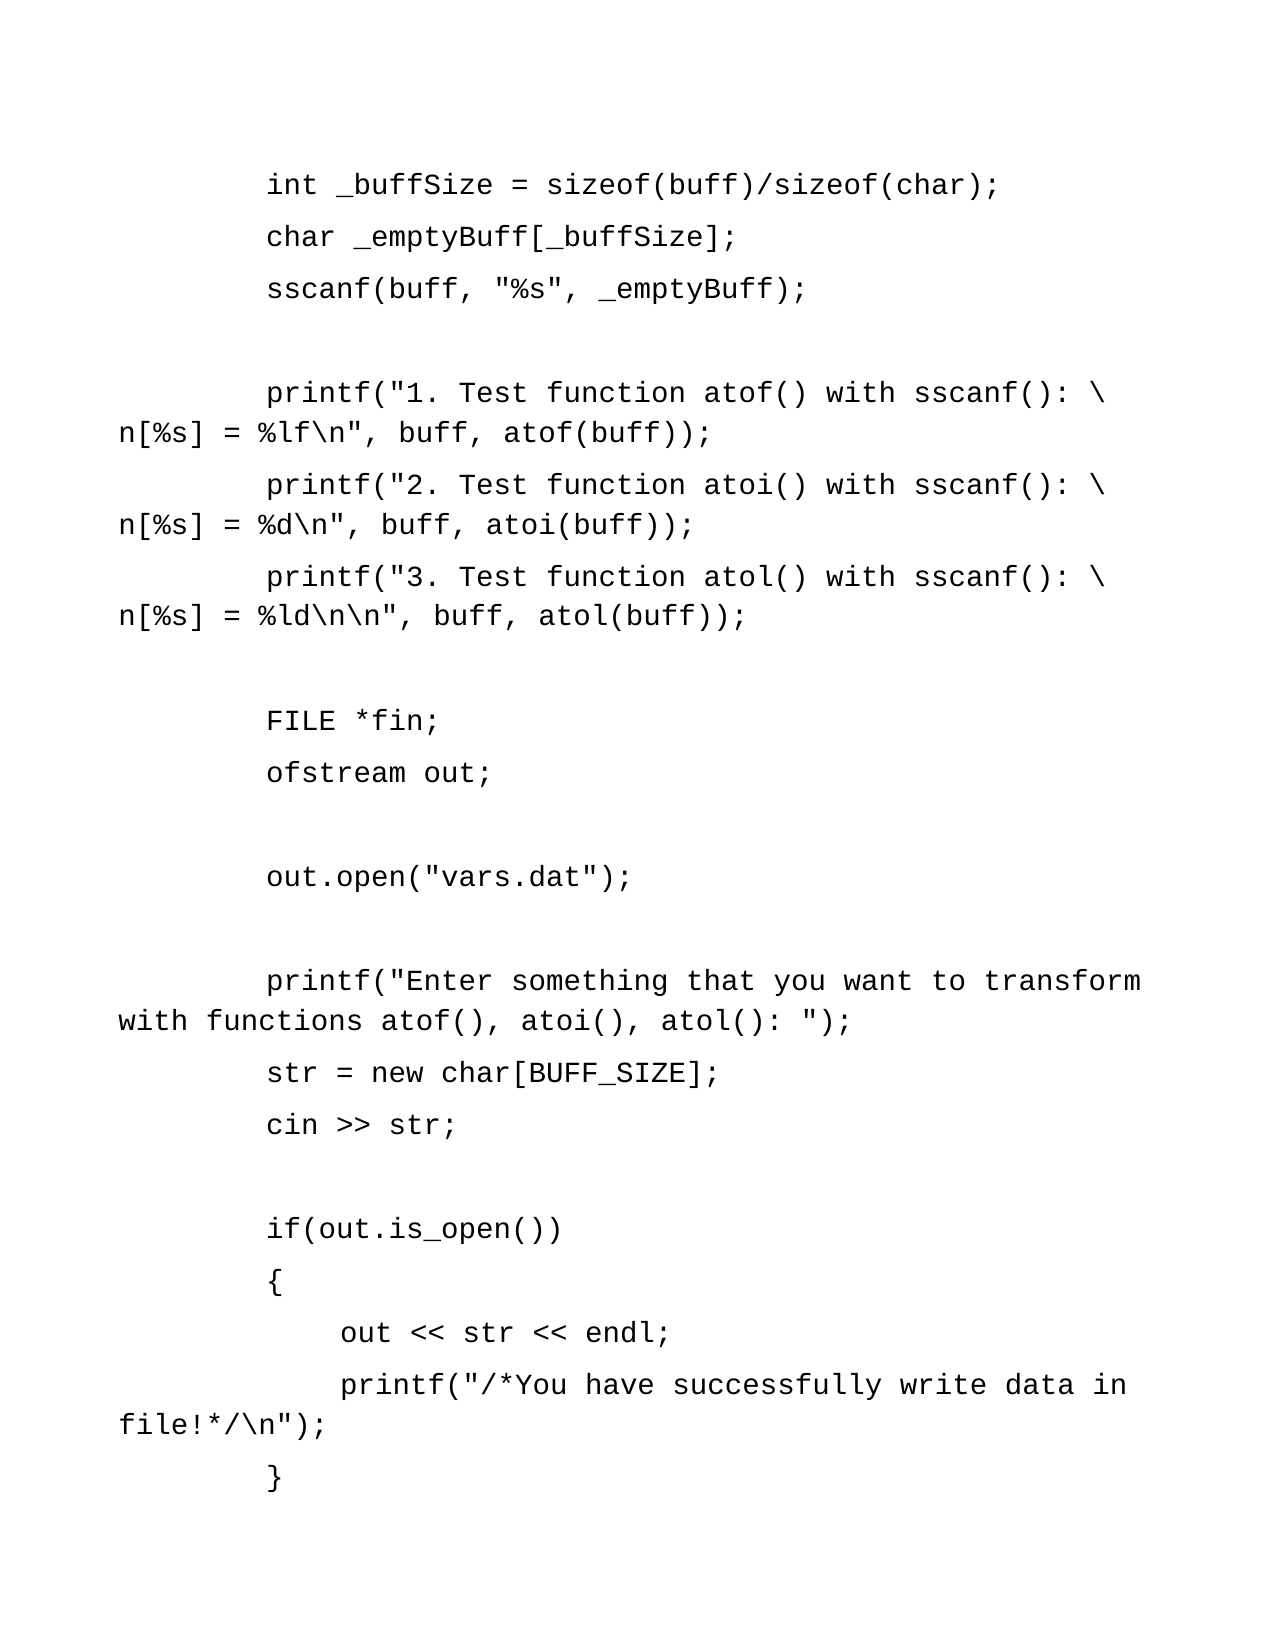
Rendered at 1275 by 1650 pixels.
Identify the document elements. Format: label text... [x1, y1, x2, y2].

text if(out.is_open()) [118, 1214, 1157, 1247]
text out << str << endl; [118, 1318, 1157, 1351]
text str = new char[BUFF_SIZE]; [118, 1058, 1157, 1091]
text sscanf(buff, "%s", _emptyBuff); [118, 274, 1157, 307]
text FILE *fin; [118, 706, 1157, 739]
text printf("3. Test function atol() with sscanf(): \n[%s] = %ld\n\n", buff, atol(buff)); [118, 562, 1157, 634]
text printf("/*You have successfully write data in file!*/\n"); [118, 1370, 1157, 1443]
text ofstream out; [118, 758, 1157, 791]
text printf("Enter something that you want to transform with functions atof(), atoi(), atol(): "); [118, 966, 1157, 1039]
text cin >> str; [118, 1110, 1157, 1143]
text out.open("vars.dat"); [118, 862, 1157, 895]
text { [118, 1266, 1157, 1299]
text printf("2. Test function atoi() with sscanf(): \n[%s] = %d\n", buff, atoi(buff)); [118, 470, 1157, 543]
text } [118, 1462, 1157, 1495]
text printf("1. Test function atof() with sscanf(): \n[%s] = %lf\n", buff, atof(buff)); [118, 378, 1157, 451]
text int _buffSize = sizeof(buff)/sizeof(char); [118, 170, 1157, 203]
text char _emptyBuff[_buffSize]; [118, 222, 1157, 255]
